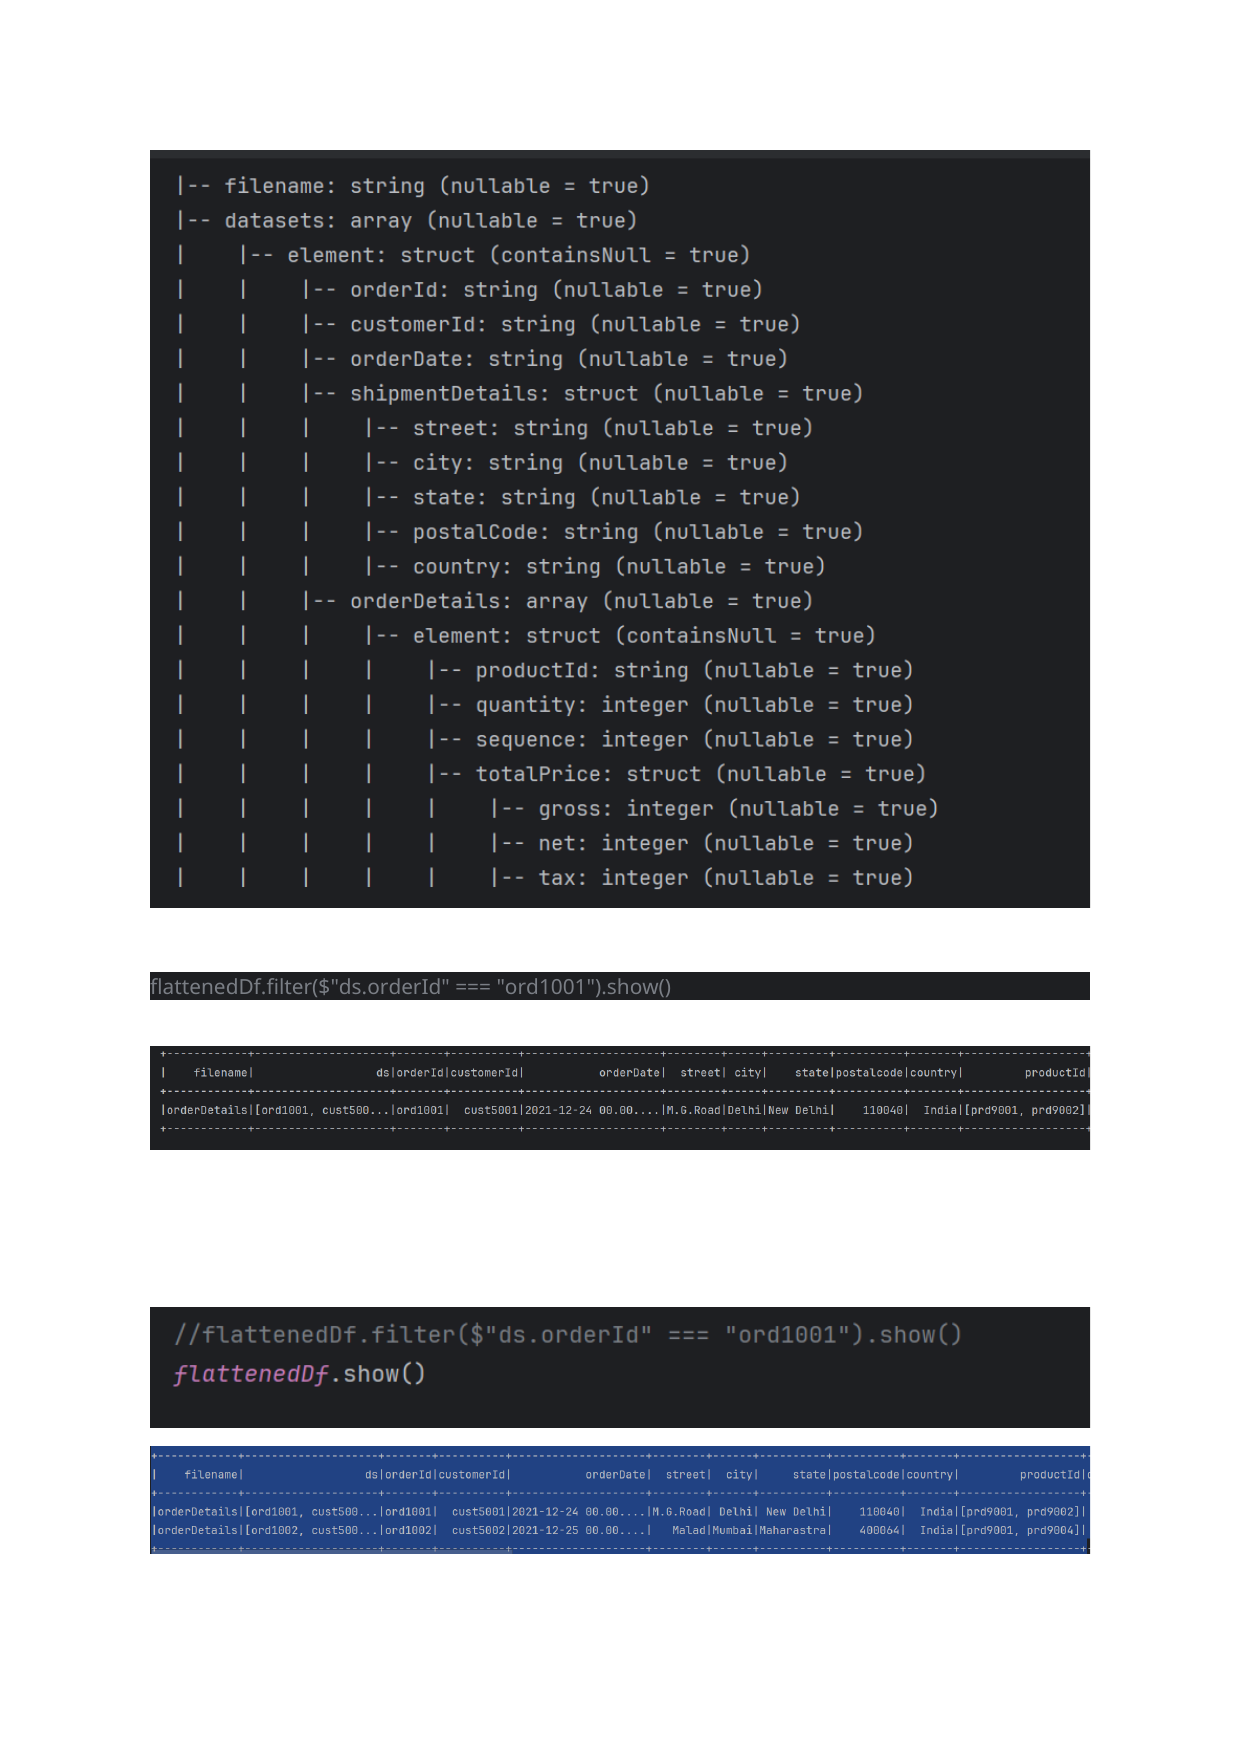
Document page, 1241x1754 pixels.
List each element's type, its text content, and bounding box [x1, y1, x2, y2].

text flattenedDf.filter($"ds.orderId" === "ord1001").show() [150, 972, 1090, 1000]
